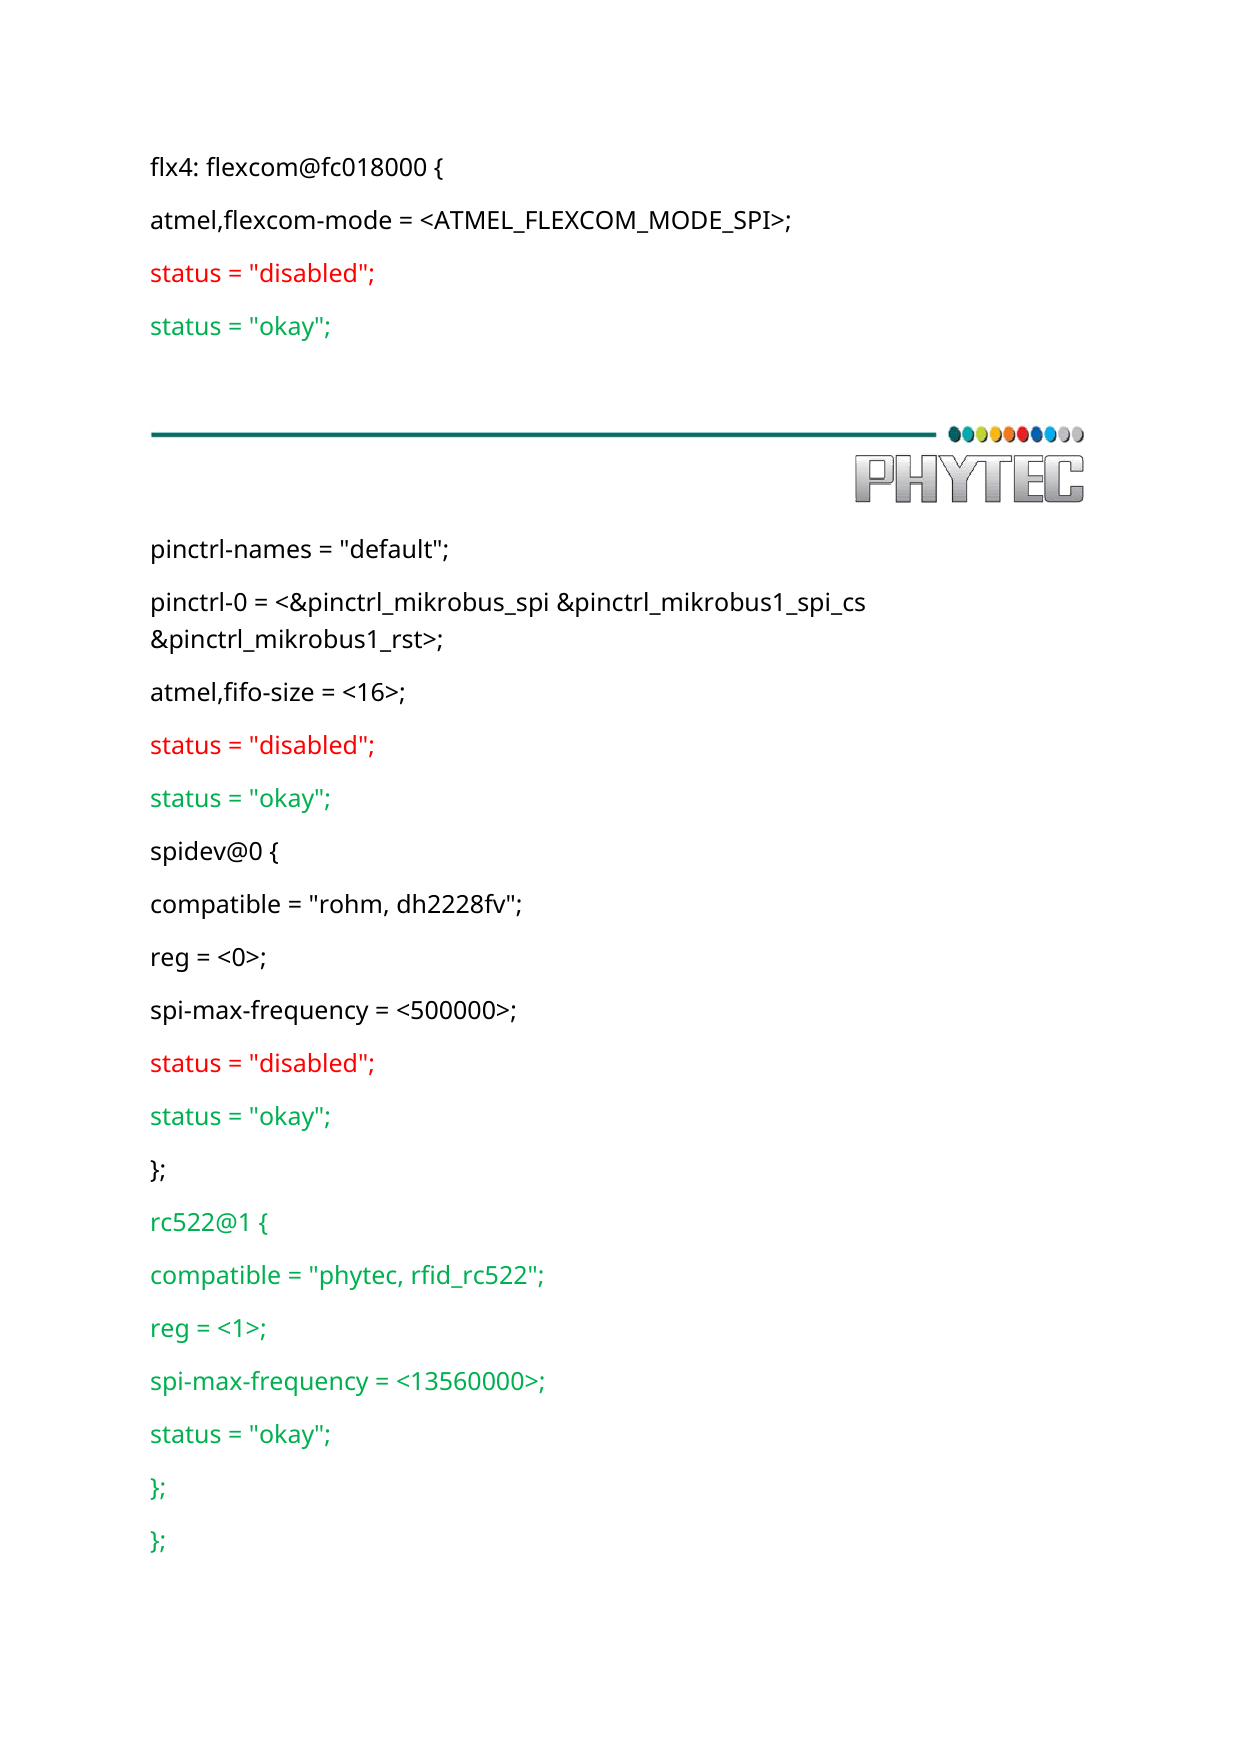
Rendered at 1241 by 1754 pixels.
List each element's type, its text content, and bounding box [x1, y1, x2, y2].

text reg = <1>; [150, 1311, 1090, 1345]
text spi-max-frequency = <13560000>; [150, 1364, 1090, 1398]
text atmel,flexcom-mode = <ATMEL_FLEXCOM_MODE_SPI>; [150, 203, 1090, 237]
text status = "okay"; [150, 309, 1090, 343]
text }; [150, 1152, 1090, 1186]
text flx4: flexcom@fc018000 { [150, 150, 1090, 184]
text pinctrl-0 = <&pinctrl_mikrobus_spi &pinctrl_mikrobus1_spi_cs &pinctrl_mikrobus1_rst>; [150, 585, 1090, 656]
text status = "disabled"; [150, 256, 1090, 290]
text }; [150, 1470, 1090, 1504]
text spi-max-frequency = <500000>; [150, 993, 1090, 1027]
text status = "okay"; [150, 1417, 1090, 1451]
text pinctrl-names = "default"; [150, 532, 1090, 566]
text compatible = "rohm, dh2228fv"; [150, 887, 1090, 921]
text reg = <0>; [150, 939, 1090, 974]
text atmel,fifo-size = <16>; [150, 674, 1090, 708]
text status = "okay"; [150, 1099, 1090, 1133]
text compatible = "phytec, rfid_rc522"; [150, 1258, 1090, 1292]
text status = "okay"; [150, 781, 1090, 814]
text }; [150, 1523, 1090, 1557]
text status = "disabled"; [150, 727, 1090, 762]
text spidev@0 { [150, 833, 1090, 868]
text rc522@1 { [150, 1205, 1090, 1239]
text status = "disabled"; [150, 1046, 1090, 1080]
